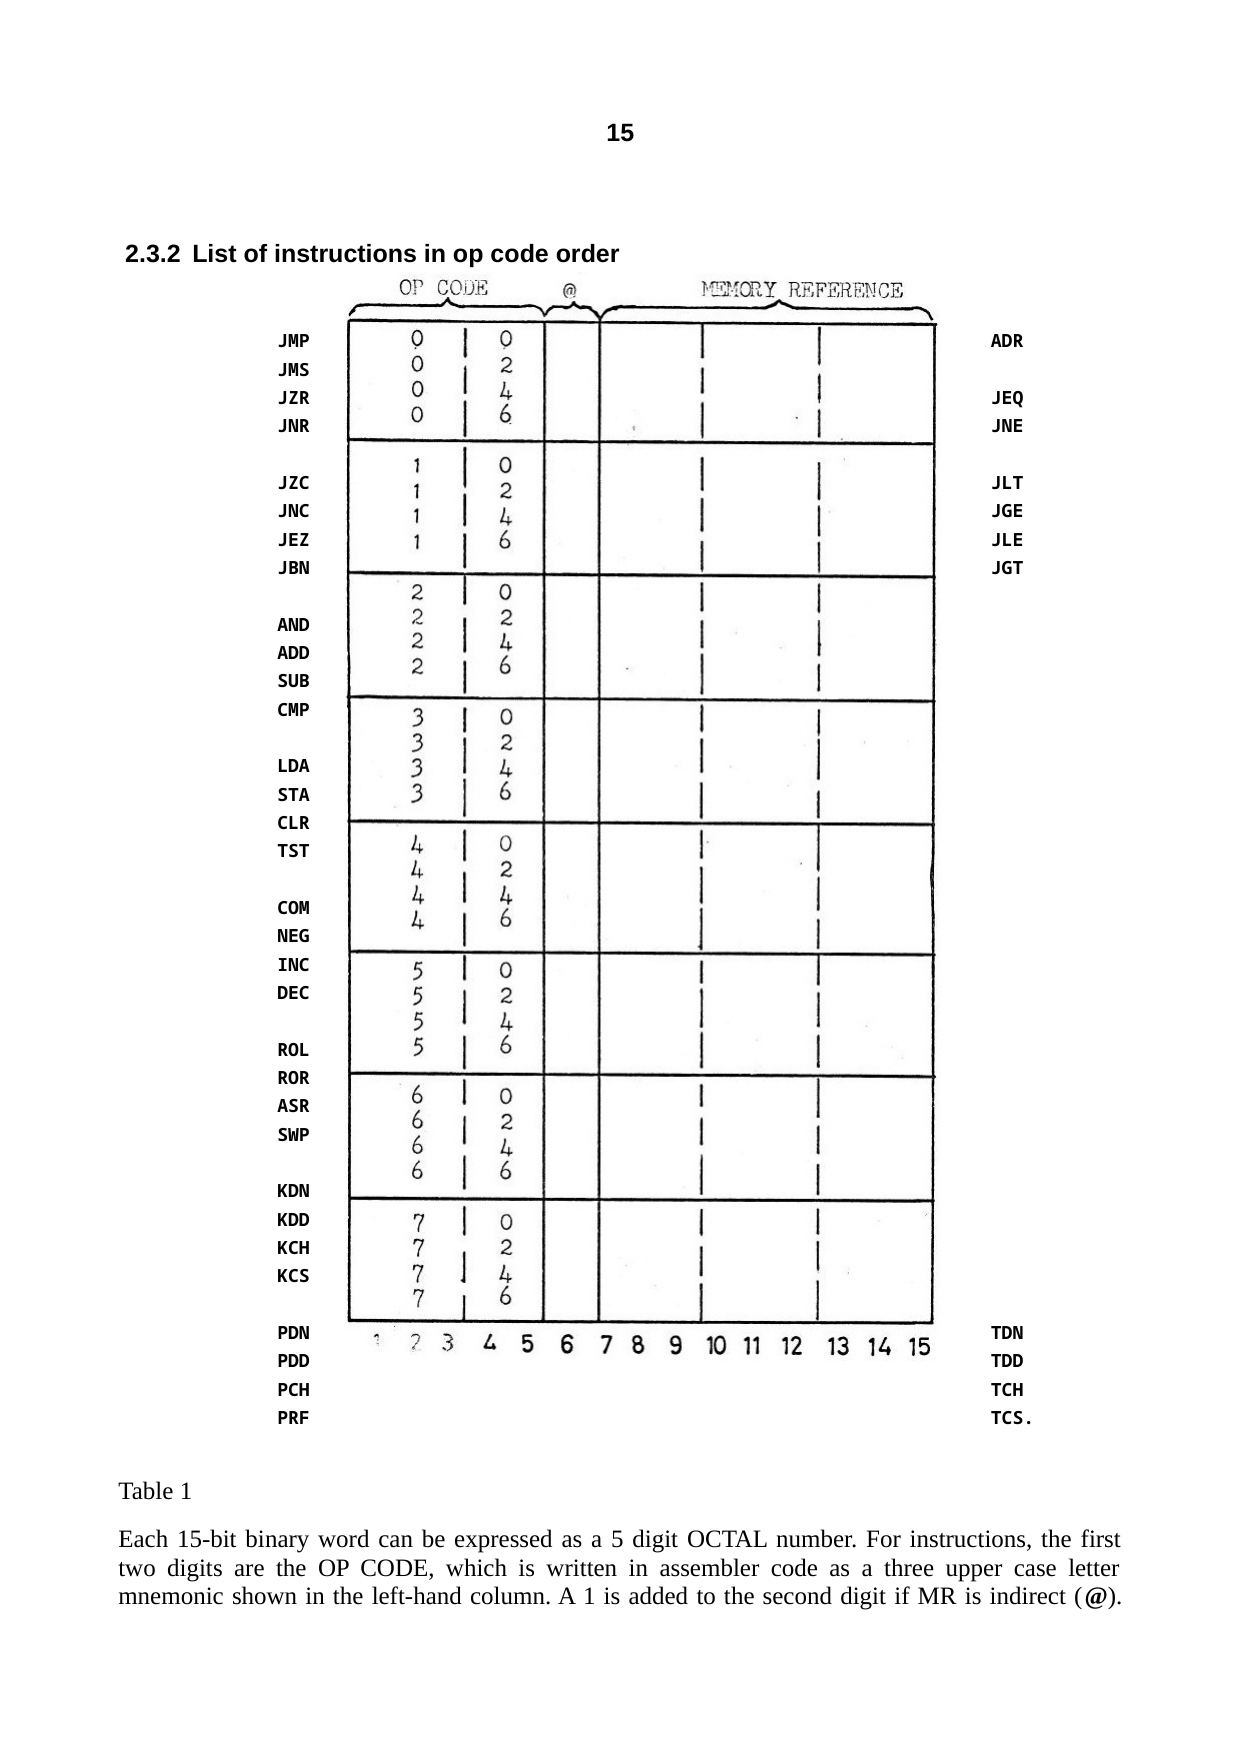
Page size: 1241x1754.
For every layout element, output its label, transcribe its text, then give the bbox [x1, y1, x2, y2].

text Table 1 [118, 1476, 1122, 1505]
picture [343, 272, 942, 1362]
text Each 15-bit binary word can be expressed as a 5 digit OCTAL number. For instructions, the first two digits are the OP CODE, which is written in assembler code as a three upper case letter mnemonic shown in the left-hand column. A 1 is added to the second digit if MR is indirect (@). [118, 1524, 1122, 1610]
text JMP ADR JMS JZR JEQ JNR JNE JZC JLT JNC JGE JEZ JLE JBN JGT AND ADD SUB CMP LDA STA CLR TST COM NEG INC DEC ROL ROR ASR SWP KDN KDD KCH KCS PDN TDN PDD TDD PCH TCH PRF TCS. [118, 328, 1122, 1458]
subtitle List of instructions in op code order [118, 239, 1122, 268]
